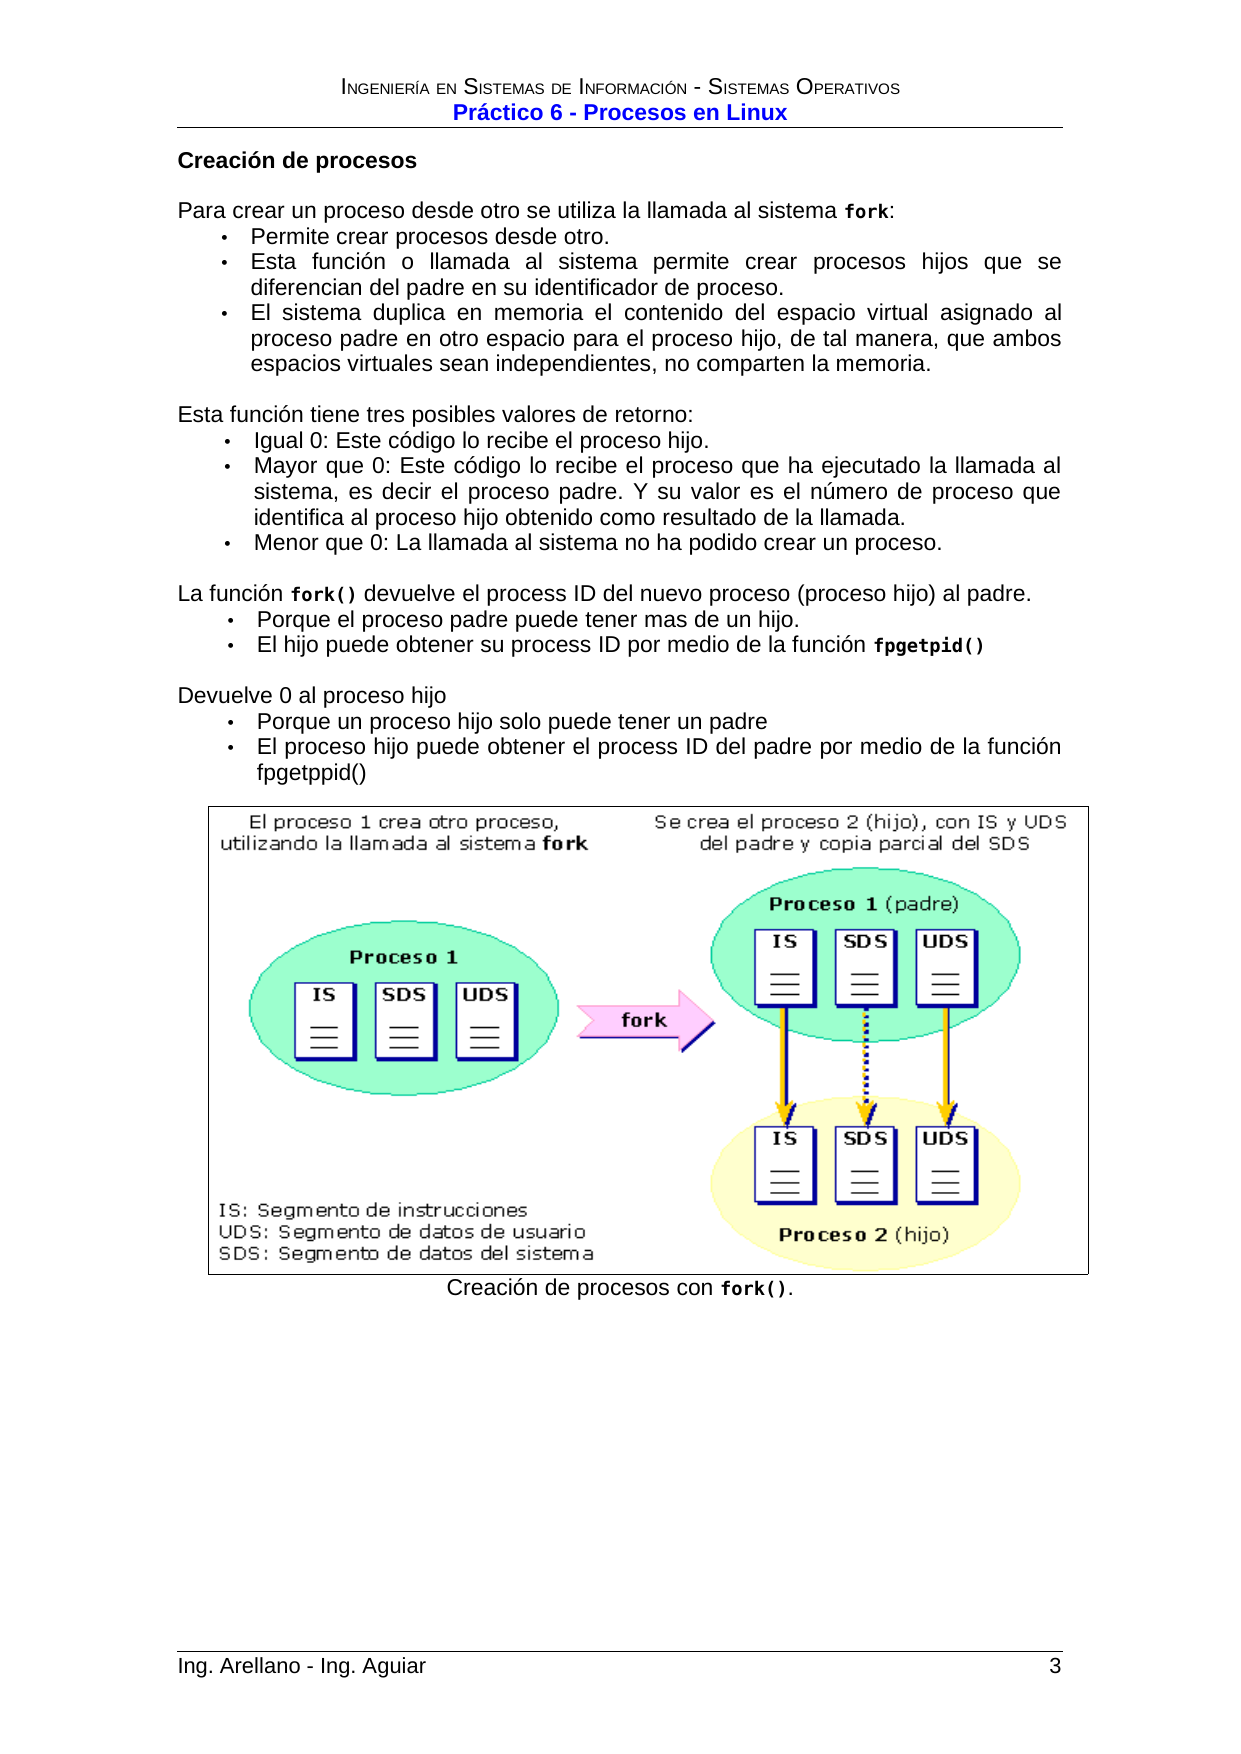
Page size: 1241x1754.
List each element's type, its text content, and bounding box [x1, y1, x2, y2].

text Creación de procesos [177, 148, 1063, 173]
text Creación de procesos con fork(). [177, 834, 1063, 1300]
list Menor que 0: La llamada al sistema no ha podido crear un proceso. [224, 530, 1063, 555]
text Para crear un proceso desde otro se utiliza la llamada al sistema fork: [177, 198, 1063, 223]
list Mayor que 0: Este código lo recibe el proceso que ha ejecutado la llamada al sistema, es decir el proceso padre. Y su valor es el número de proceso que identifica al proceso hijo obtenido como resultado de la llamada. [224, 453, 1063, 530]
list Esta función o llamada al sistema permite crear procesos hijos que se diferencian del padre en su identificador de proceso. [221, 249, 1063, 300]
text Devuelve 0 al proceso hijo [177, 683, 1063, 708]
list El proceso hijo puede obtener el process ID del padre por medio de la función fpgetppid() [227, 734, 1063, 785]
list El sistema duplica en memoria el contenido del espacio virtual asignado al proceso padre en otro espacio para el proceso hijo, de tal manera, que ambos espacios virtuales sean independientes, no comparten la memoria. [221, 300, 1063, 377]
list Porque el proceso padre puede tener mas de un hijo. [227, 606, 1063, 632]
text Esta función tiene tres posibles valores de retorno: [177, 402, 1063, 428]
list Igual 0: Este código lo recibe el proceso hijo. [224, 428, 1063, 453]
text La función fork() devuelve el process ID del nuevo proceso (proceso hijo) al padre. [177, 581, 1063, 606]
picture [209, 807, 1087, 1273]
list El hijo puede obtener su process ID por medio de la función fpgetpid() [227, 632, 1063, 657]
list Permite crear procesos desde otro. [221, 223, 1063, 249]
list Porque un proceso hijo solo puede tener un padre [227, 708, 1063, 734]
